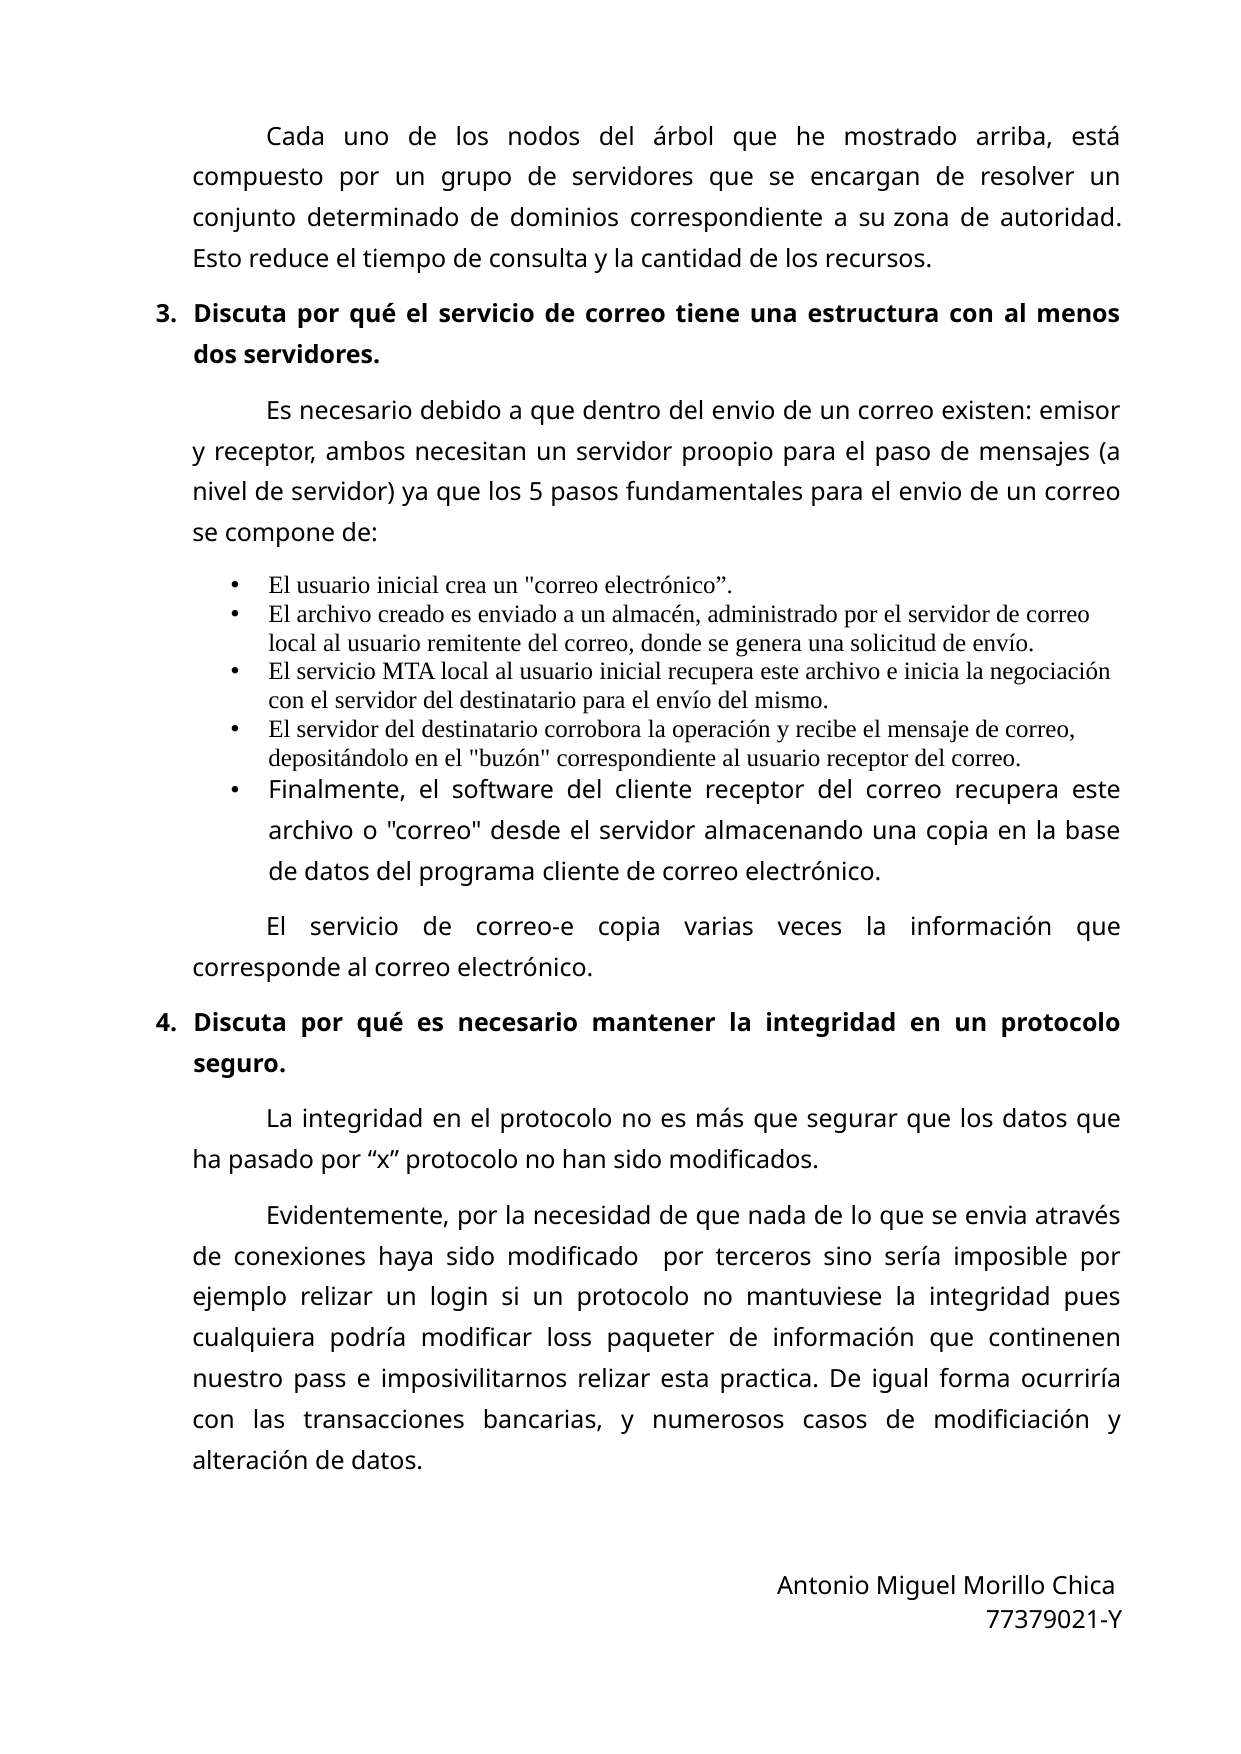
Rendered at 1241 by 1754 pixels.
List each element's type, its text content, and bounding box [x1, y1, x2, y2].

list El archivo creado es enviado a un almacén, administrado por el servidor de correo local al usuario remitente del correo, donde se genera una solicitud de envío. [231, 599, 1122, 656]
text Es necesario debido a que dentro del envio de un correo existen: emisor y receptor, ambos necesitan un servidor proopio para el paso de mensajes (a nivel de servidor) ya que los 5 pasos fundamentales para el envio de un correo se compone de: [192, 392, 1122, 549]
list Finalmente, el software del cliente receptor del correo recupera este archivo o "correo" desde el servidor almacenando una copia en la base de datos del programa cliente de correo electrónico. [231, 771, 1122, 887]
list El servicio MTA local al usuario inicial recupera este archivo e inicia la negociación con el servidor del destinatario para el envío del mismo. [231, 656, 1122, 714]
list Discuta por qué el servicio de correo tiene una estructura con al menos dos servidores. [156, 296, 1122, 371]
list El servidor del destinatario corrobora la operación y recibe el mensaje de correo, depositándolo en el "buzón" correspondiente al usuario receptor del correo. [231, 714, 1122, 771]
list El usuario inicial crea un "correo electrónico”. [231, 570, 1122, 599]
text Cada uno de los nodos del árbol que he mostrado arriba, está compuesto por un grupo de servidores que se encargan de resolver un conjunto determinado de dominios correspondiente a su zona de autoridad. Esto reduce el tiempo de consulta y la cantidad de los recursos. [192, 118, 1122, 275]
text Evidentemente, por la necesidad de que nada de lo que se envia através de conexiones haya sido modificado por terceros sino sería imposible por ejemplo relizar un login si un protocolo no mantuviese la integridad pues cualquiera podría modificar loss paqueter de información que continenen nuestro pass e imposivilitarnos relizar esta practica. De igual forma ocurriría con las transacciones bancarias, y numerosos casos de modificiación y alteración de datos. [192, 1197, 1122, 1476]
text La integridad en el protocolo no es más que segurar que los datos que ha pasado por “x” protocolo no han sido modificados. [192, 1101, 1122, 1176]
text El servicio de correo-e copia varias veces la información que corresponde al correo electrónico. [192, 908, 1122, 983]
list Discuta por qué es necesario mantener la integridad en un protocolo seguro. [156, 1005, 1122, 1080]
